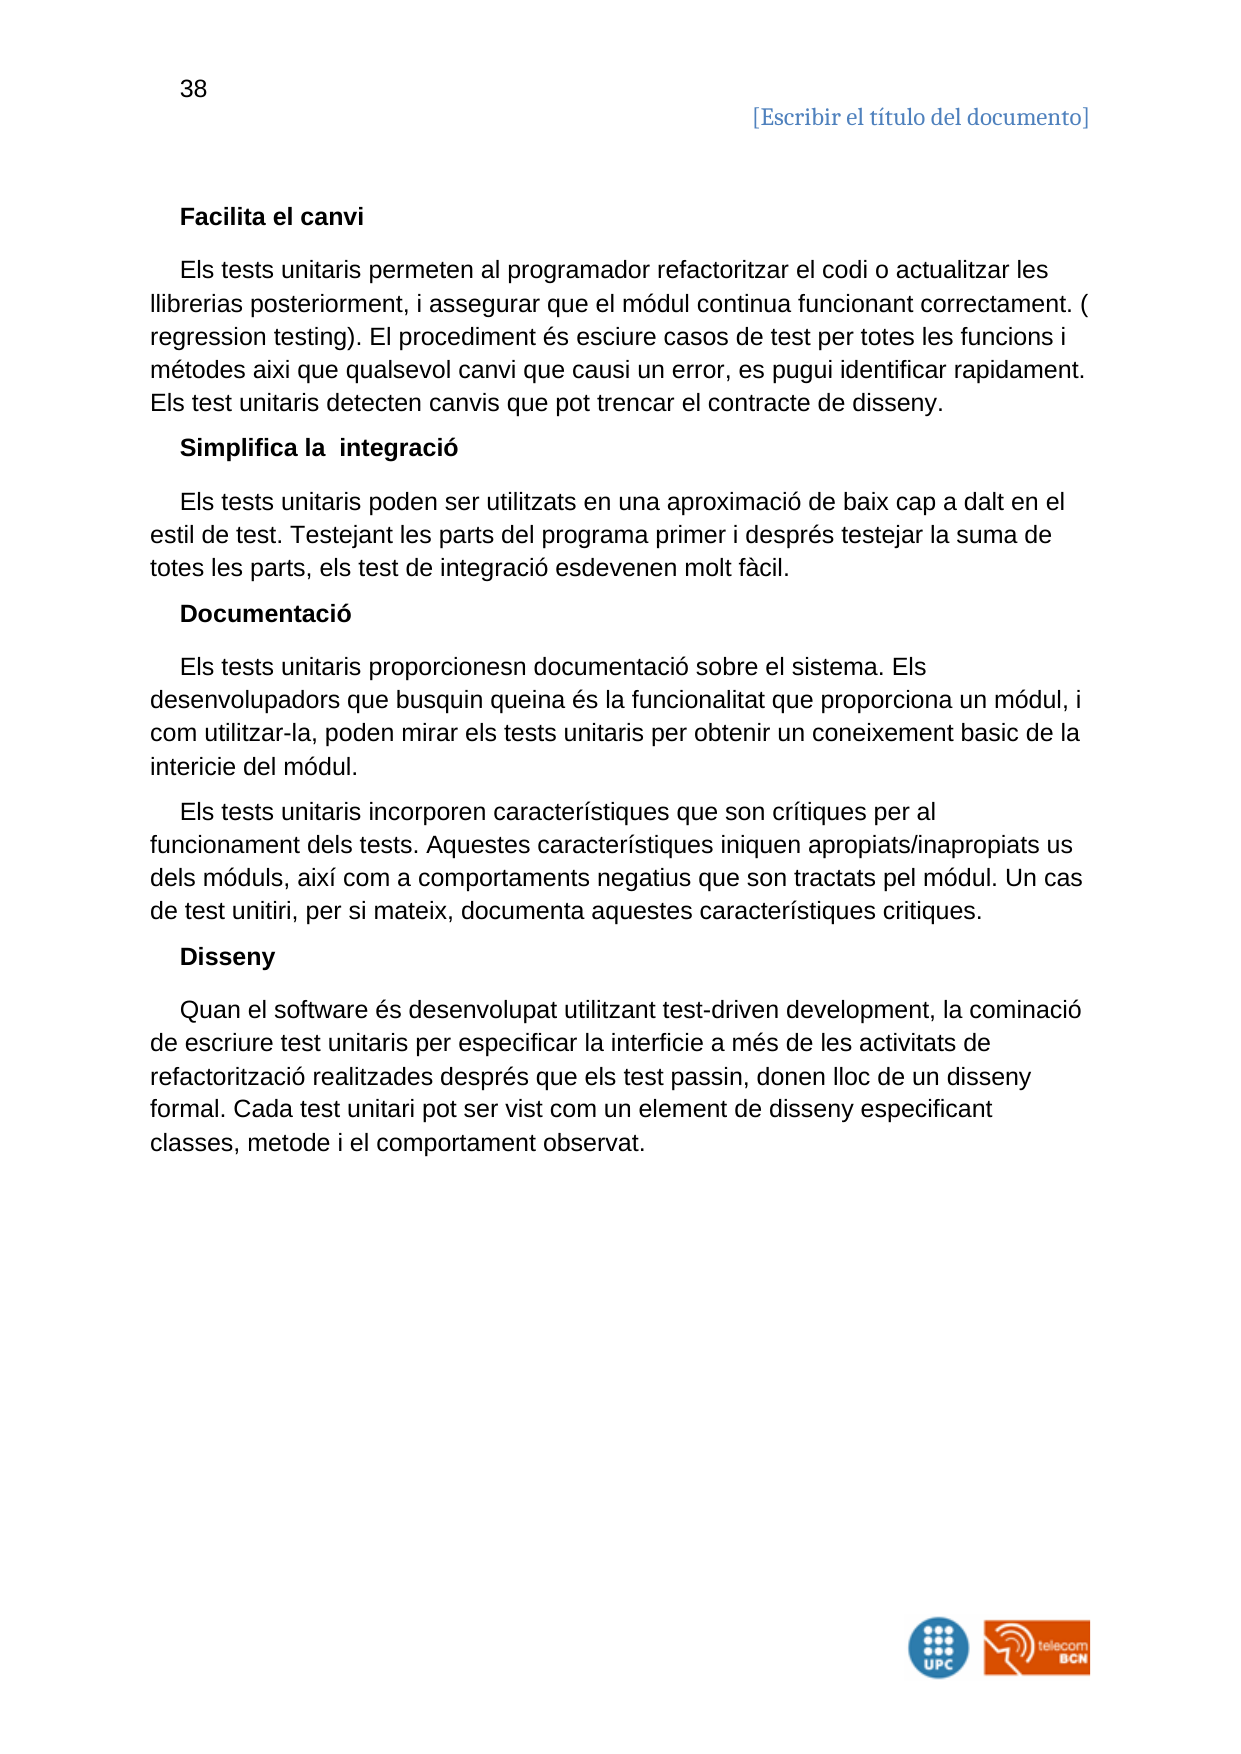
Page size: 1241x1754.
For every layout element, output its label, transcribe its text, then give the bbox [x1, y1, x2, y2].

text Facilita el canvi [150, 202, 1090, 230]
text Els tests unitaris poden ser utilitzats en una aproximació de baix cap a dalt en el estil de test. Testejant les parts del programa primer i després testejar la suma de totes les parts, els test de integració esdevenen molt fàcil. [150, 487, 1090, 582]
text Simplifica la integració [150, 433, 1090, 462]
text Quan el software és desenvolupat utilitzant test-driven development, la cominació de escriure test unitaris per especificar la interficie a més de les activitats de refactorització realitzades després que els test passin, donen lloc de un disseny formal. Cada test unitari pot ser vist com un element de disseny especificant classes, metode i el comportament observat. [150, 995, 1090, 1156]
text Documentació [150, 598, 1090, 627]
picture [904, 1614, 1091, 1681]
text Disseny [150, 942, 1090, 970]
text Els tests unitaris incorporen característiques que son crítiques per al funcionament dels tests. Aquestes característiques iniquen apropiats/inapropiats us dels móduls, així com a comportaments negatius que son tractats pel módul. Un cas de test unitiri, per si mateix, documenta aquestes característiques critiques. [150, 797, 1090, 925]
text Els tests unitaris permeten al programador refactoritzar el codi o actualitzar les llibrerias posteriorment, i assegurar que el módul continua funcionant correctament. ( regression testing). El procediment és esciure casos de test per totes les funcions i métodes aixi que qualsevol canvi que causi un error, es pugui identificar rapidament. Els test unitaris detecten canvis que pot trencar el contracte de disseny. [150, 256, 1090, 416]
text Els tests unitaris proporcionesn documentació sobre el sistema. Els desenvolupadors que busquin queina és la funcionalitat que proporciona un módul, i com utilitzar-la, poden mirar els tests unitaris per obtenir un coneixement basic de la intericie del módul. [150, 652, 1090, 780]
